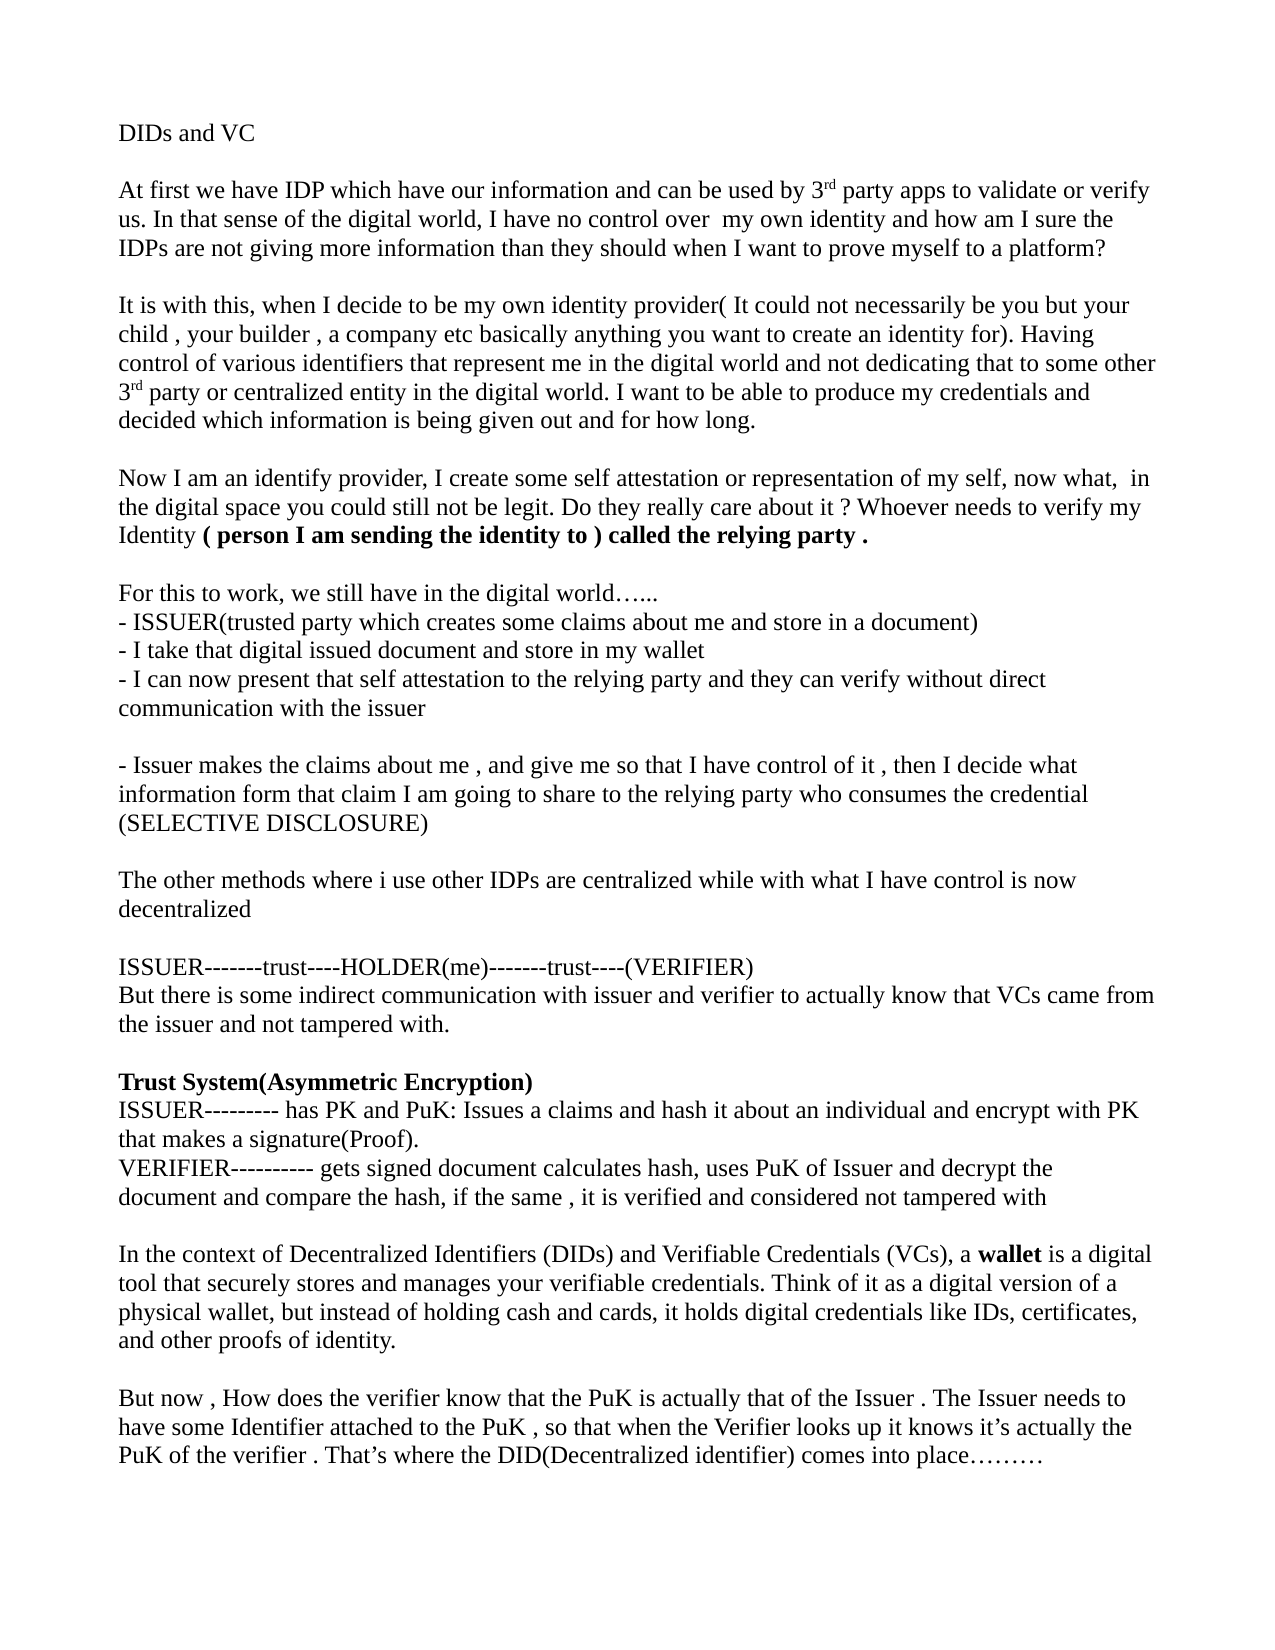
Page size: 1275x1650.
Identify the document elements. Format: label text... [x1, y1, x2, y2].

text In the context of Decentralized Identifiers (DIDs) and Verifiable Credentials (VCs), a wallet is a digital tool that securely stores and manages your verifiable credentials. Think of it as a digital version of a physical wallet, but instead of holding cash and cards, it holds digital credentials like IDs, certificates, and other proofs of identity. [118, 1211, 1157, 1354]
text ISSUER--------- has PK and PuK: Issues a claims and hash it about an individual and encrypt with PK that makes a signature(Proof). [118, 1096, 1157, 1153]
text The other methods where i use other IDPs are centralized while with what I have control is now decentralized [118, 866, 1157, 923]
text - I can now present that self attestation to the relying party and they can verify without direct communication with the issuer [118, 664, 1157, 722]
text ISSUER-------trust----HOLDER(me)-------trust----(VERIFIER) But there is some indirect communication with issuer and verifier to actually know that VCs came from the issuer and not tampered with. [118, 952, 1157, 1038]
text For this to work, we still have in the digital world…... - ISSUER(trusted party which creates some claims about me and store in a document) - I take that digital issued document and store in my wallet [118, 578, 1157, 664]
text Trust System(Asymmetric Encryption) [118, 1067, 1157, 1096]
text - Issuer makes the claims about me , and give me so that I have control of it , then I decide what information form that claim I am going to share to the relying party who consumes the credential (SELECTIVE DISCLOSURE) [118, 751, 1157, 837]
text But now , How does the verifier know that the PuK is actually that of the Issuer . The Issuer needs to have some Identifier attached to the PuK , so that when the Verifier looks up it knows it’s actually the PuK of the verifier . That’s where the DID(Decentralized identifier) comes into place……… [118, 1354, 1157, 1469]
text Now I am an identify provider, I create some self attestation or representation of my self, now what, in the digital space you could still not be legit. Do they really care about it ? Whoever needs to verify my Identity ( person I am sending the identity to ) called the relying party . [118, 434, 1157, 549]
text DIDs and VC [118, 118, 1157, 176]
text It is with this, when I decide to be my own identity provider( It could not necessarily be you but your child , your builder , a company etc basically anything you want to create an identity for). Having control of various identifiers that represent me in the digital world and not dedicating that to some other 3rd party or centralized entity in the digital world. I want to be able to produce my credentials and decided which information is being given out and for how long. [118, 262, 1157, 434]
text At first we have IDP which have our information and can be used by 3rd party apps to validate or verify us. In that sense of the digital world, I have no control over my own identity and how am I sure the IDPs are not giving more information than they should when I want to prove myself to a platform? [118, 176, 1157, 262]
text VERIFIER---------- gets signed document calculates hash, uses PuK of Issuer and decrypt the document and compare the hash, if the same , it is verified and considered not tampered with [118, 1153, 1157, 1211]
